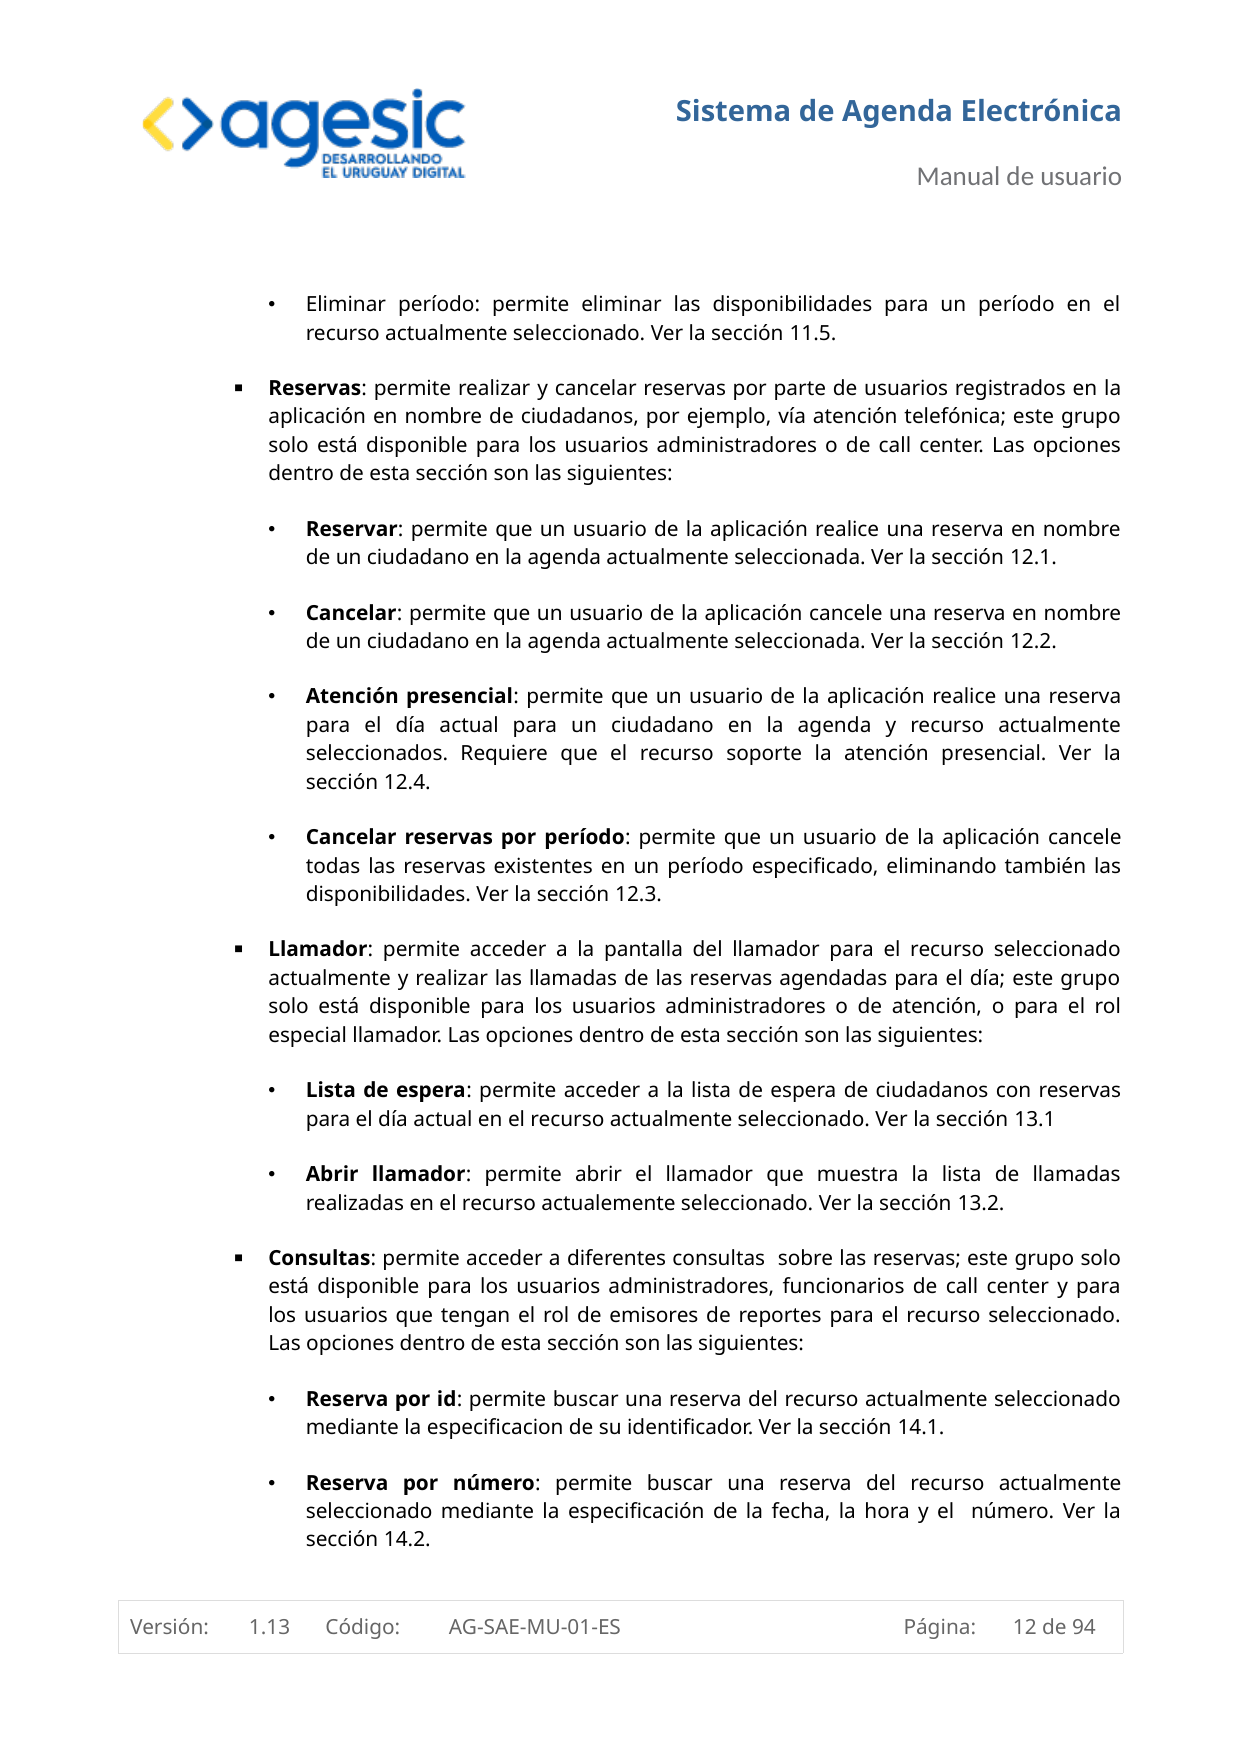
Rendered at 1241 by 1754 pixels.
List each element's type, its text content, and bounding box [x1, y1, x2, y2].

list Atención presencial: permite que un usuario de la aplicación realice una reserva para el día actual para un ciudadano en la agenda y recurso actualmente seleccionados. Requiere que el recurso soporte la atención presencial. Ver la sección 12.4. [268, 682, 1122, 795]
list Reserva por id: permite buscar una reserva del recurso actualmente seleccionado mediante la especificacion de su identificador. Ver la sección 14.1. [268, 1384, 1122, 1441]
list Llamador: permite acceder a la pantalla del llamador para el recurso seleccionado actualmente y realizar las llamadas de las reservas agendadas para el día; este grupo solo está disponible para los usuarios administradores o de atención, o para el rol especial llamador. Las opciones dentro de esta sección son las siguientes: [231, 934, 1122, 1048]
list Lista de espera: permite acceder a la lista de espera de ciudadanos con reservas para el día actual en el recurso actualmente seleccionado. Ver la sección 13.1 [268, 1075, 1122, 1132]
list Cancelar reservas por período: permite que un usuario de la aplicación cancele todas las reservas existentes en un período especificado, eliminando también las disponibilidades. Ver la sección 12.3. [268, 822, 1122, 908]
list Cancelar: permite que un usuario de la aplicación cancele una reserva en nombre de un ciudadano en la agenda actualmente seleccionada. Ver la sección 12.2. [268, 598, 1122, 654]
picture [142, 88, 466, 178]
list Reserva por número: permite buscar una reserva del recurso actualmente seleccionado mediante la especificación de la fecha, la hora y el número. Ver la sección 14.2. [268, 1468, 1122, 1553]
list Consultas: permite acceder a diferentes consultas sobre las reservas; este grupo solo está disponible para los usuarios administradores, funcionarios de call center y para los usuarios que tengan el rol de emisores de reportes para el recurso seleccionado. Las opciones dentro de esta sección son las siguientes: [231, 1243, 1122, 1357]
list Reservar: permite que un usuario de la aplicación realice una reserva en nombre de un ciudadano en la agenda actualmente seleccionada. Ver la sección 12.1. [268, 514, 1122, 571]
list Eliminar período: permite eliminar las disponibilidades para un período en el recurso actualmente seleccionado. Ver la sección 11.5. [268, 289, 1122, 346]
list Abrir llamador: permite abrir el llamador que muestra la lista de llamadas realizadas en el recurso actualemente seleccionado. Ver la sección 13.2. [268, 1159, 1122, 1216]
list Reservas: permite realizar y cancelar reservas por parte de usuarios registrados en la aplicación en nombre de ciudadanos, por ejemplo, vía atención telefónica; este grupo solo está disponible para los usuarios administradores o de call center. Las opciones dentro de esta sección son las siguientes: [231, 373, 1122, 487]
